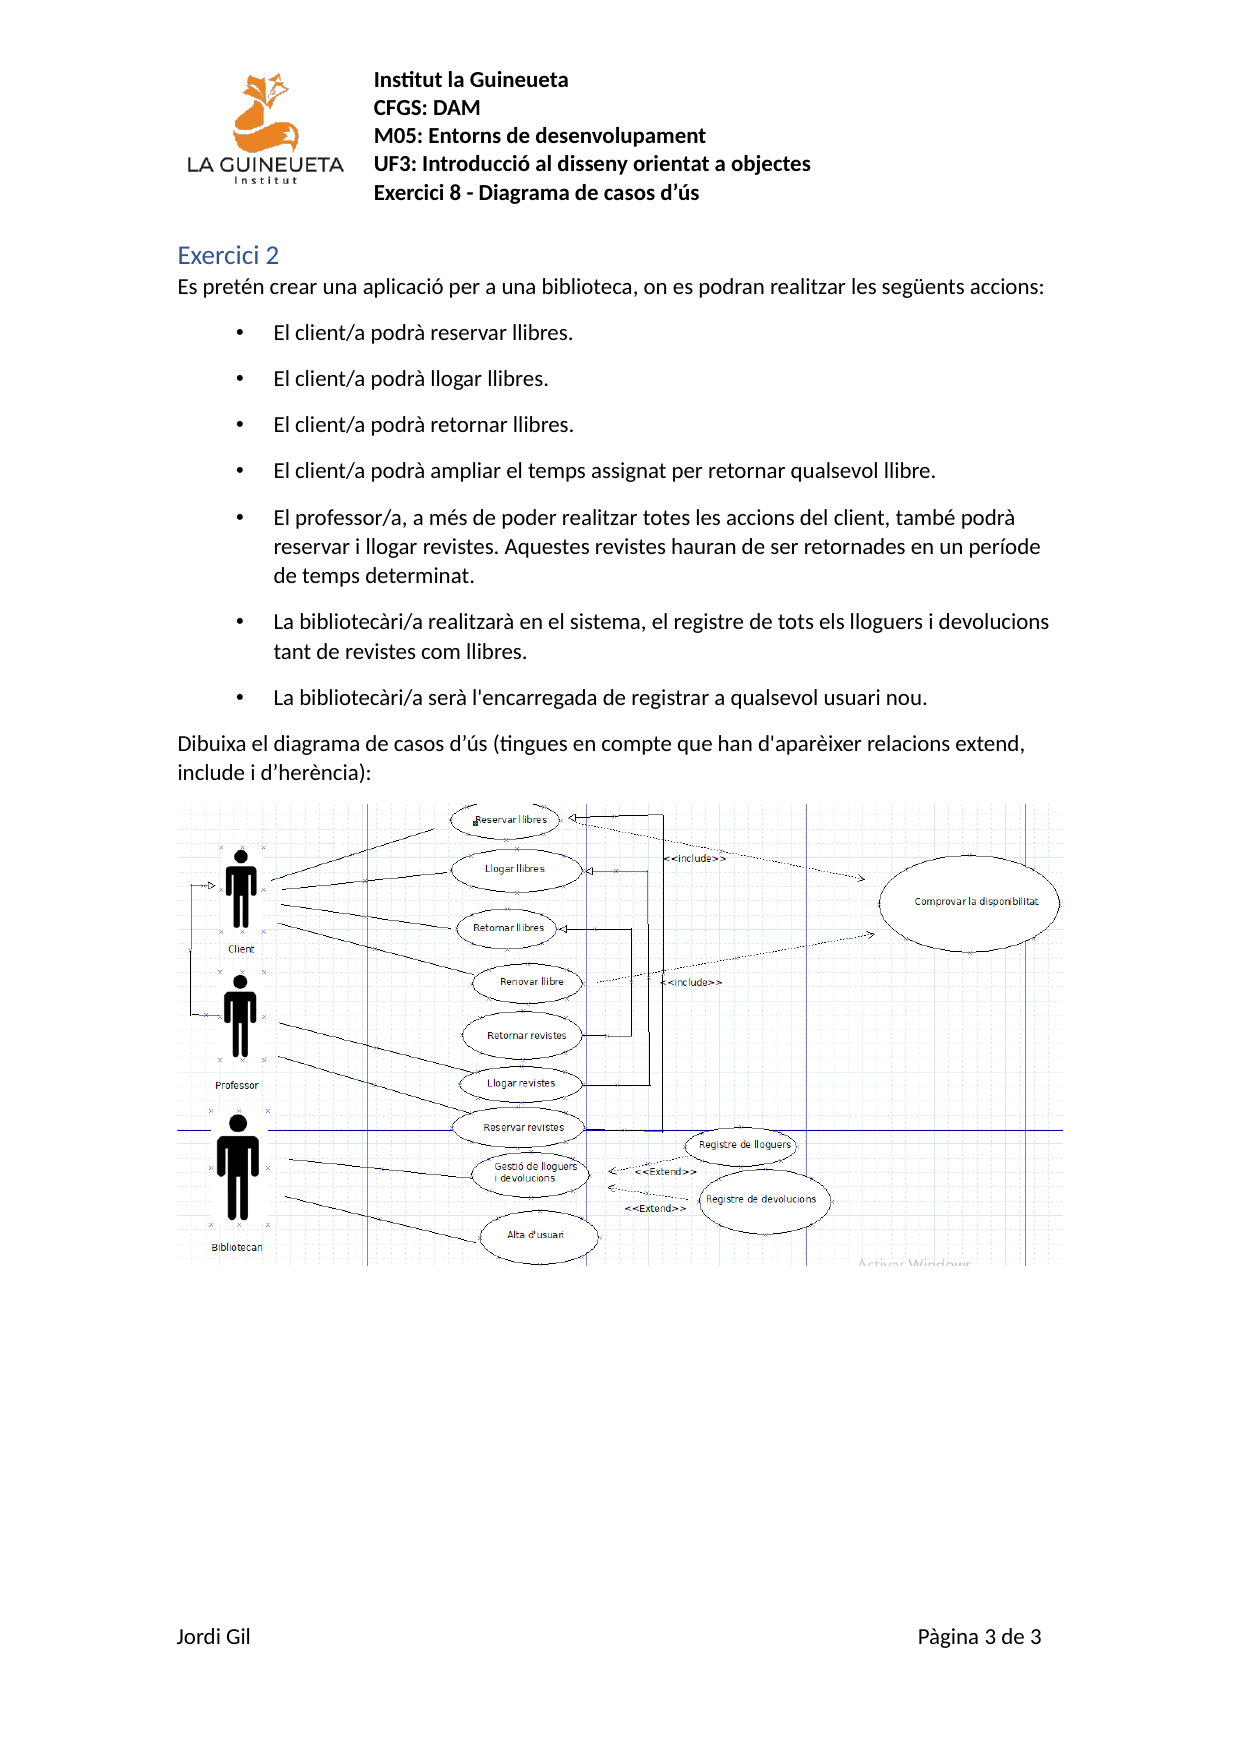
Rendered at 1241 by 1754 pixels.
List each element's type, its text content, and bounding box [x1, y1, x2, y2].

subtitle Exercici 2 [177, 238, 1063, 271]
text Dibuixa el diagrama de casos d’ús (tingues en compte que han d'aparèixer relacions extend, include i d’herència): [177, 729, 1063, 786]
picture [177, 804, 1063, 1266]
text Es pretén crear una aplicació per a una biblioteca, on es podran realitzar les següents accions: [177, 272, 1063, 300]
list La bibliotecàri/a realitzarà en el sistema, el registre de tots els lloguers i devolucions tant de revistes com llibres. [236, 607, 1063, 665]
list El professor/a, a més de poder realitzar totes les accions del client, també podrà reservar i llogar revistes. Aquestes revistes hauran de ser retornades en un període de temps determinat. [236, 503, 1063, 589]
list La bibliotecàri/a serà l'encarregada de registrar a qualsevol usuari nou. [236, 683, 1063, 711]
list El client/a podrà llogar llibres. [236, 364, 1063, 392]
list El client/a podrà retornar llibres. [236, 411, 1063, 438]
picture [177, 65, 352, 191]
list El client/a podrà ampliar el temps assignat per retornar qualsevol llibre. [236, 457, 1063, 484]
list El client/a podrà reservar llibres. [236, 318, 1063, 346]
